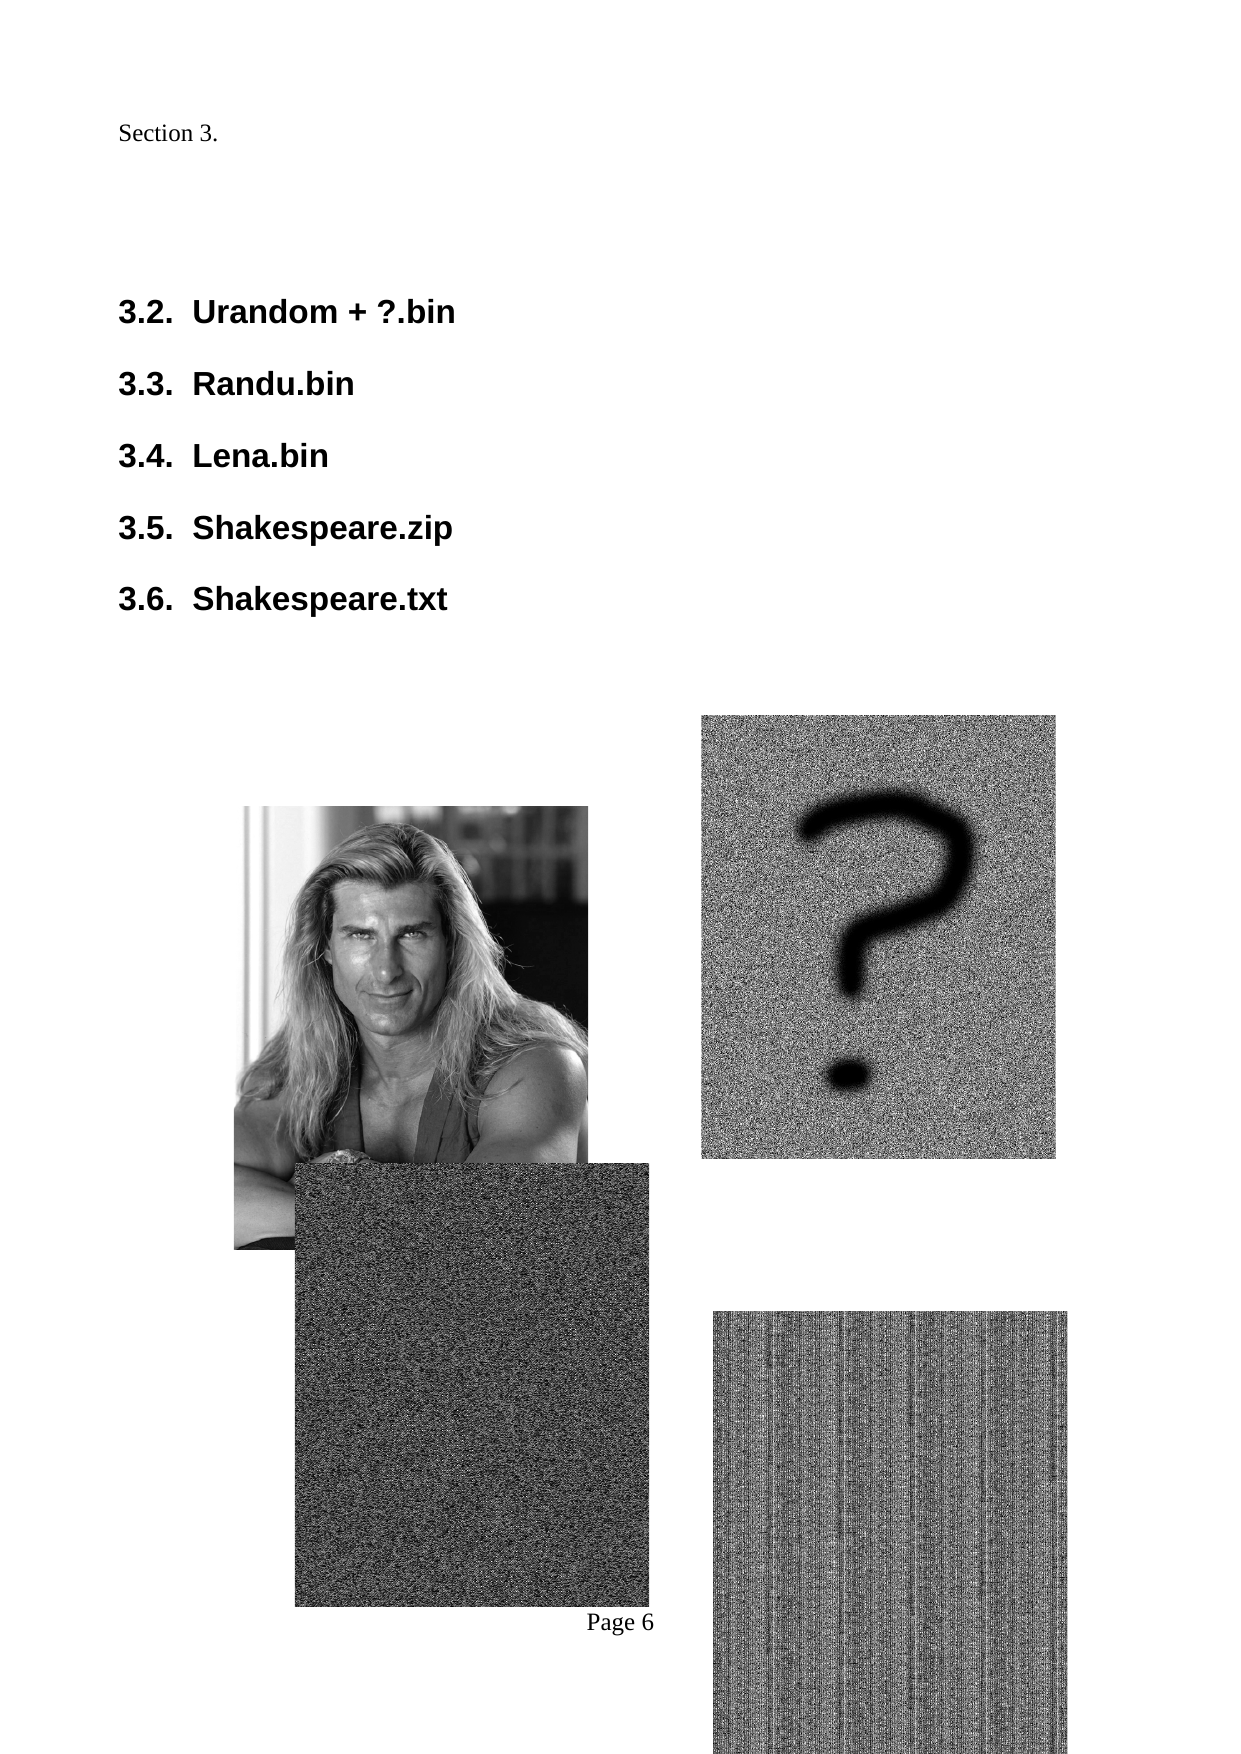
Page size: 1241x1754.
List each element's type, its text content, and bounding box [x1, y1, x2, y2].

picture [701, 715, 1056, 1159]
subtitle Randu.bin [118, 364, 1122, 403]
subtitle Lena.bin [118, 436, 1122, 474]
picture [713, 1311, 1068, 1754]
picture [233, 806, 650, 1607]
subtitle Shakespeare.txt [118, 579, 1122, 618]
subtitle Shakespeare.zip [118, 508, 1122, 546]
subtitle Urandom + ?.bin [118, 292, 1122, 331]
